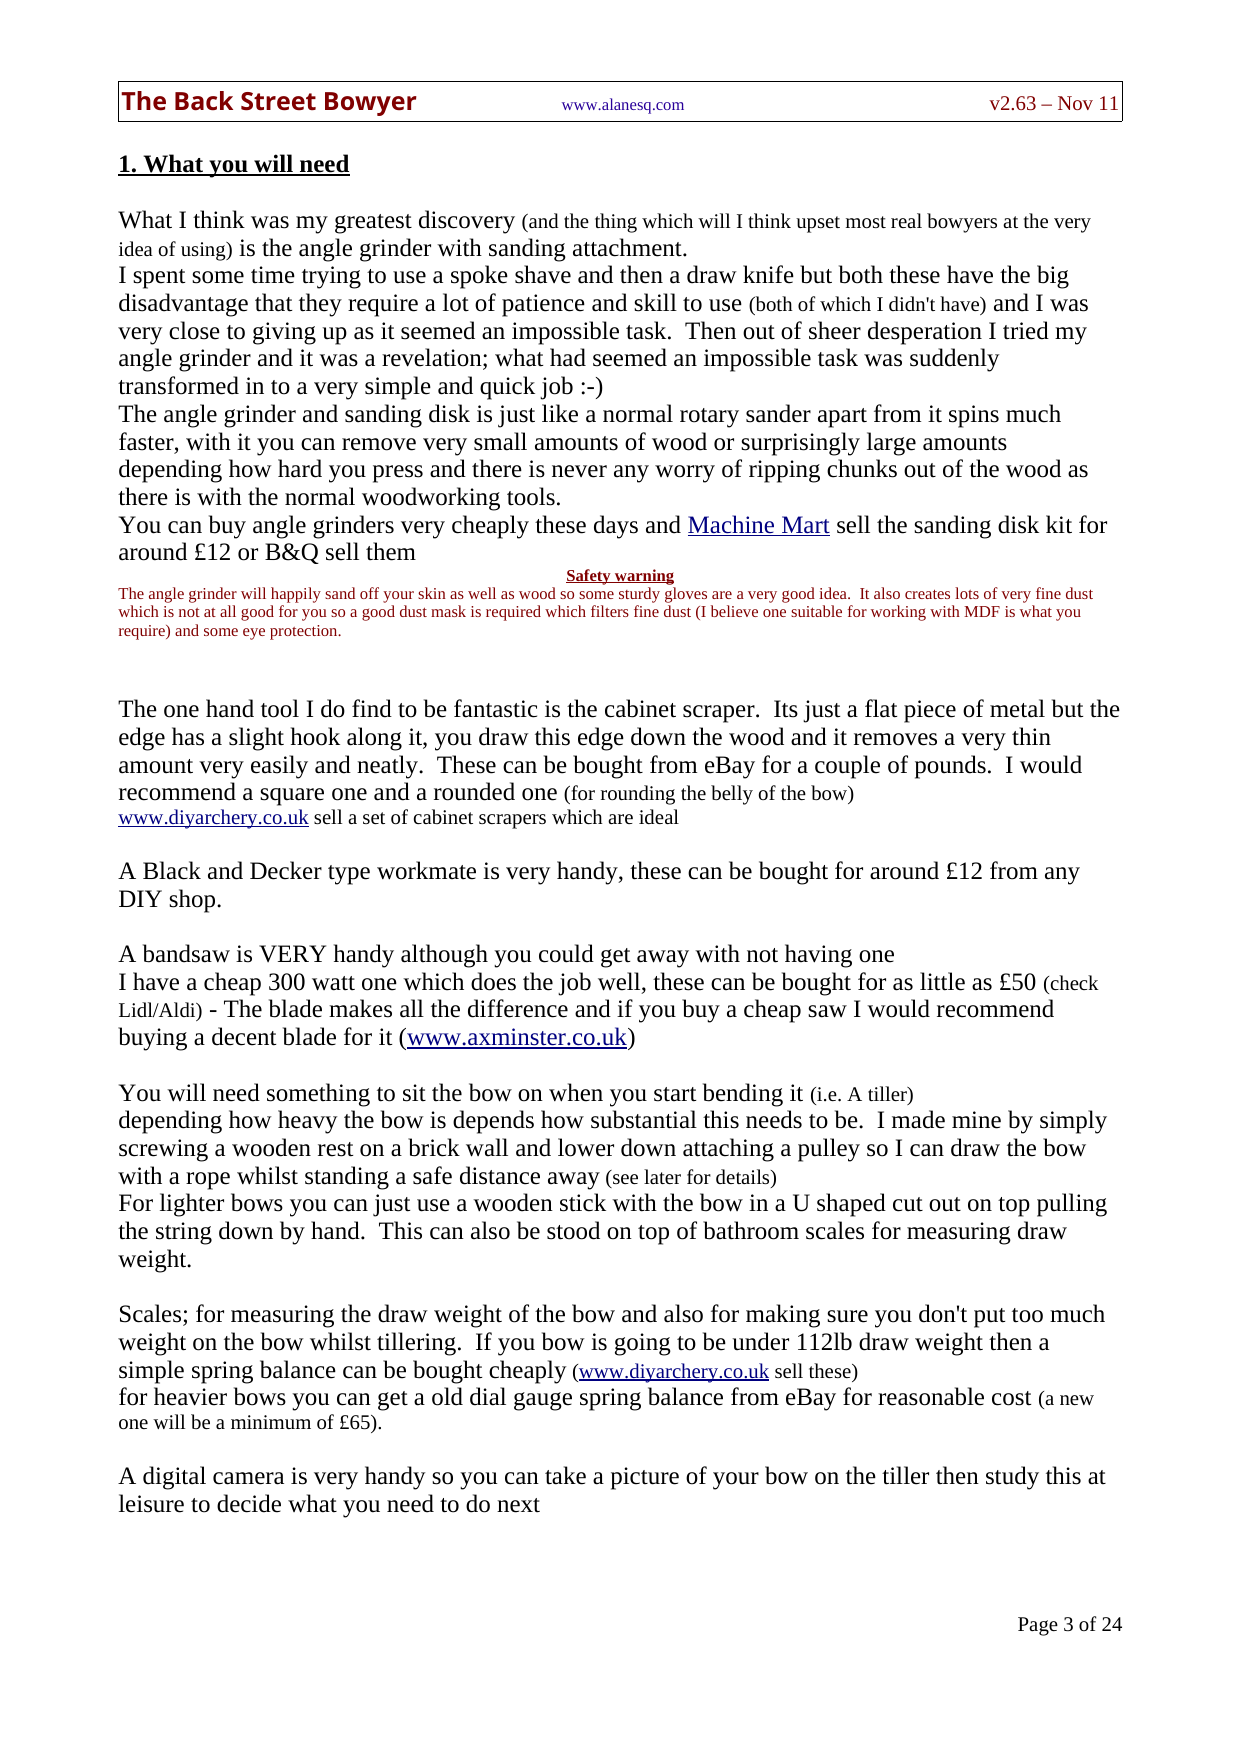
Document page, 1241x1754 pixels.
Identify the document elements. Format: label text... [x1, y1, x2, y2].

text Safety warning [118, 566, 1122, 584]
text for heavier bows you can get a old dial gauge spring balance from eBay for reasonable cost (a new one will be a minimum of £65). [118, 1383, 1122, 1434]
text I spent some time trying to use a spoke shave and then a draw knife but both these have the big disadvantage that they require a lot of patience and skill to use (both of which I didn't have) and I was very close to giving up as it seemed an impossible task. Then out of sheer desperation I tried my angle grinder and it was a revelation; what had seemed an impossible task was suddenly transformed in to a very simple and quick job :-) [118, 261, 1122, 400]
text Scales; for measuring the draw weight of the bow and also for making sure you don't put too much weight on the bow whilst tillering. If you bow is going to be under 112lb draw weight then a simple spring balance can be bought cheaply (www.diyarchery.co.uk sell these) [118, 1300, 1122, 1383]
text You will need something to sit the bow on when you start bending it (i.e. A tiller) [118, 1079, 1122, 1106]
text What I think was my greatest discovery (and the thing which will I think upset most real bowyers at the very idea of using) is the angle grinder with sanding attachment. [118, 206, 1122, 261]
text A bandsaw is VERY handy although you could get away with not having one I have a cheap 300 watt one which does the job well, these can be bought for as little as £50 (check Lidl/Aldi) - The blade makes all the difference and if you buy a cheap saw I would recommend buying a decent blade for it (www.axminster.co.uk) [118, 940, 1122, 1051]
text www.diyarchery.co.uk sell a set of cabinet scrapers which are ideal [118, 806, 1122, 829]
text You can buy angle grinders very cheaply these days and Machine Mart sell the sanding disk kit for around £12 or B&Q sell them [118, 511, 1122, 566]
text depending how heavy the bow is depends how substantial this needs to be. I made mine by simply screwing a wooden rest on a brick wall and lower down attaching a pulley so I can draw the bow with a rope whilst standing a safe distance away (see later for details) [118, 1106, 1122, 1189]
text The angle grinder and sanding disk is just like a normal rotary sander apart from it spins much faster, with it you can remove very small amounts of wood or surprisingly large amounts depending how hard you press and there is never any worry of ripping chunks out of the wood as there is with the normal woodworking tools. [118, 400, 1122, 511]
text 1. What you will need [118, 151, 1122, 178]
text A Black and Decker type workmate is very handy, these can be bought for around £12 from any DIY shop. [118, 857, 1122, 912]
text A digital camera is very handy so you can take a picture of your bow on the tiller then study this at leisure to decide what you need to do next [118, 1462, 1122, 1517]
text For lighter bows you can just use a wooden stick with the bow in a U shaped cut out on top pulling the string down by hand. This can also be stood on top of bathroom scales for measuring draw weight. [118, 1189, 1122, 1273]
text The one hand tool I do find to be fantastic is the cabinet scraper. Its just a flat piece of metal but the edge has a slight hook along it, you draw this edge down the wood and it removes a very thin amount very easily and neatly. These can be bought from eBay for a couple of pounds. I would recommend a square one and a rounded one (for rounding the belly of the bow) [118, 695, 1122, 806]
text The angle grinder will happily sand off your skin as well as wood so some sturdy gloves are a very good idea. It also creates lots of very fine dust which is not at all good for you so a good dust mask is required which filters fine dust (I believe one suitable for working with MDF is what you require) and some eye protection. [118, 584, 1122, 640]
